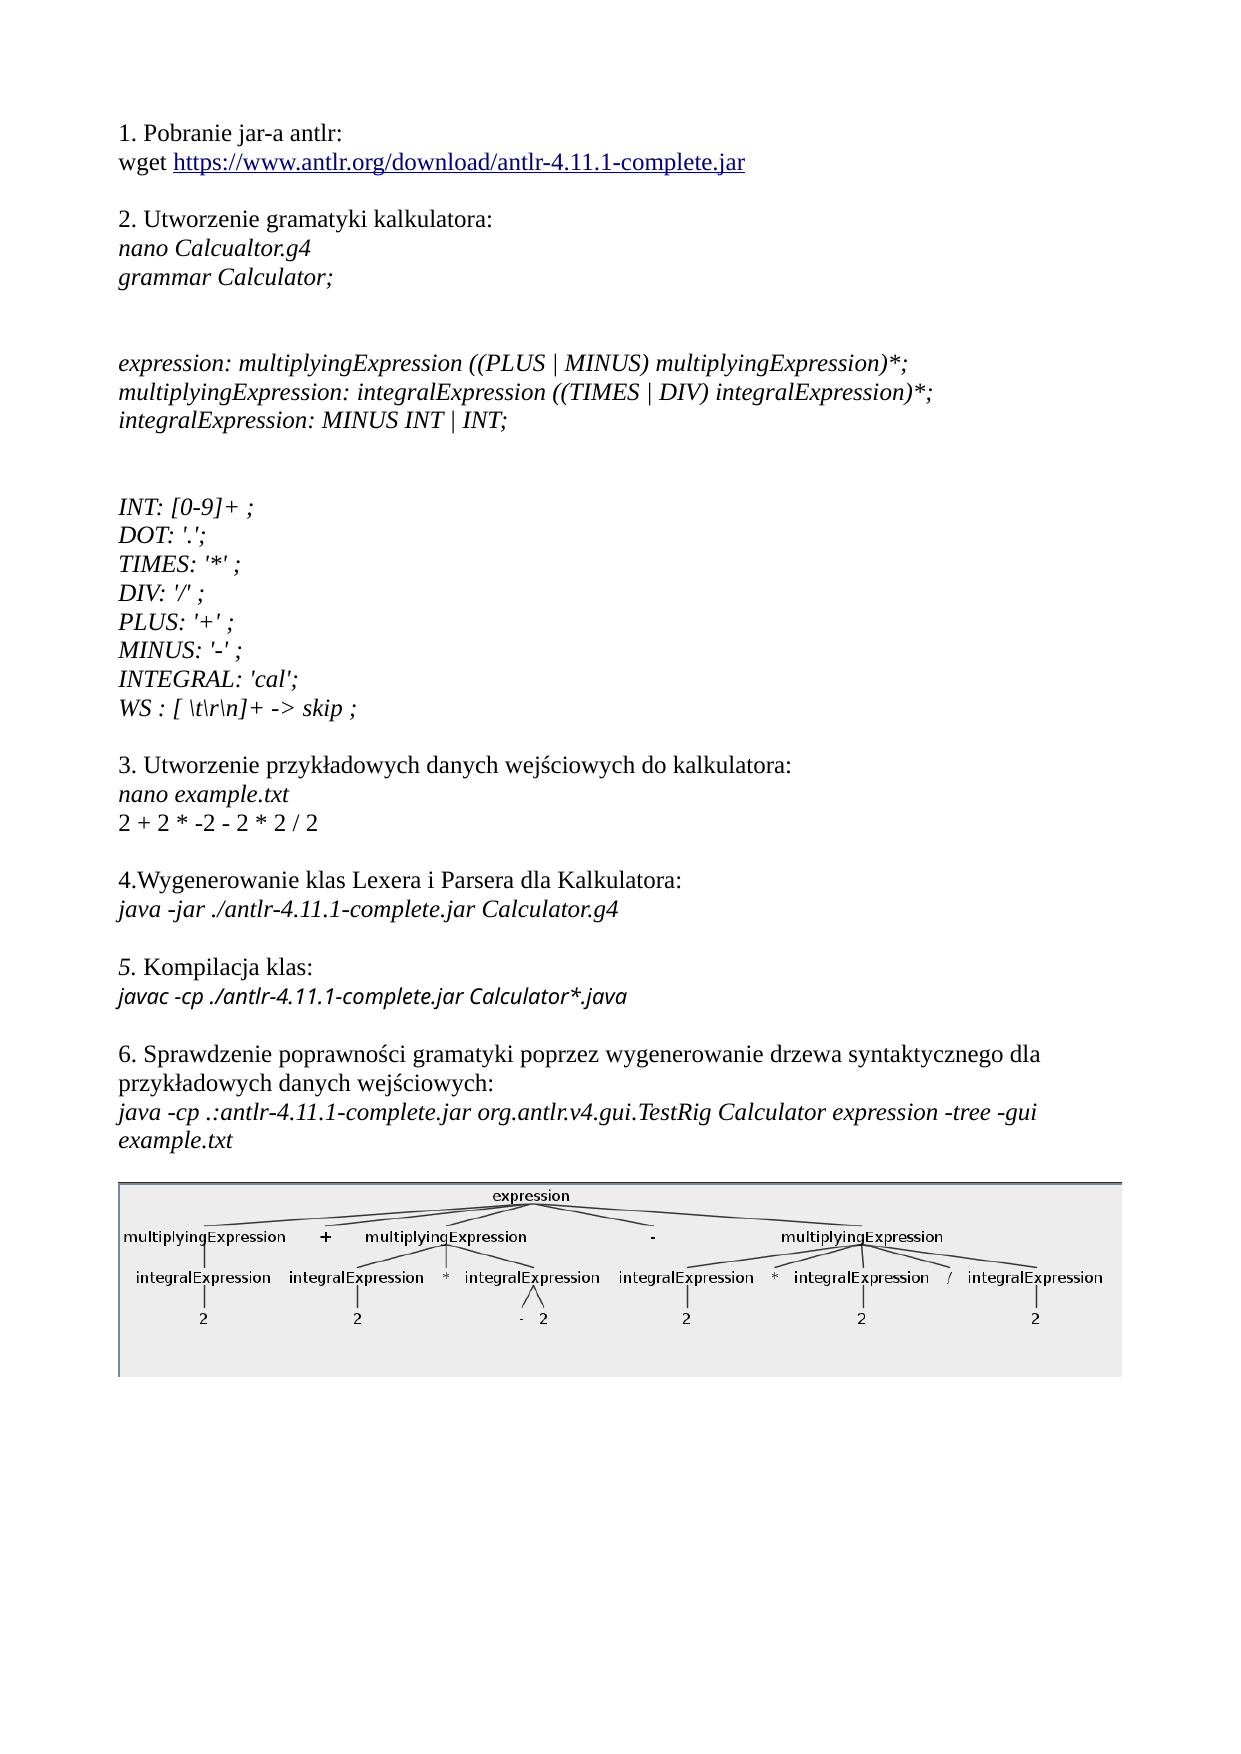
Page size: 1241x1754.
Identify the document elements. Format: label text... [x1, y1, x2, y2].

text 6. Sprawdzenie poprawności gramatyki poprzez wygenerowanie drzewa syntaktycznego dla przykładowych danych wejściowych: [118, 1039, 1122, 1097]
text 2. Utworzenie gramatyki kalkulatora: [118, 204, 1122, 233]
text 4.Wygenerowanie klas Lexera i Parsera dla Kalkulatora: [118, 866, 1122, 894]
text java -cp .:antlr-4.11.1-complete.jar org.antlr.v4.gui.TestRig Calculator expression -tree -gui example.txt [118, 1097, 1122, 1154]
table_header grammar Calculator; expression: multiplyingExpression ((PLUS | MINUS) multiplyingExpression)*; multiplyingExpression: integralExpression ((TIMES | DIV) integralExpression)*; integralExpression: MINUS INT | INT; INT: [0-9]+ ; DOT: '.'; TIMES: '*' ; DIV: '/' ; PLUS: '+' ; MINUS: '-' ; INTEGRAL: 'cal'; WS : [ \t\r\n]+ -> skip ; [118, 262, 1122, 722]
text 3. Utworzenie przykładowych danych wejściowych do kalkulatora: [118, 751, 1122, 779]
text nano Calcualtor.g4 [118, 233, 1122, 262]
text javac -cp ./antlr-4.11.1-complete.jar Calculator*.java [118, 981, 1122, 1010]
picture [118, 1182, 1123, 1377]
text 5. Kompilacja klas: [118, 952, 1122, 981]
table_header 2 + 2 * -2 - 2 * 2 / 2 [118, 808, 1122, 837]
text 1. Pobranie jar-a antlr: [118, 118, 1122, 147]
text wget https://www.antlr.org/download/antlr-4.11.1-complete.jar [118, 147, 1122, 176]
text java -jar ./antlr-4.11.1-complete.jar Calculator.g4 [118, 894, 1122, 923]
text nano example.txt [118, 779, 1122, 808]
